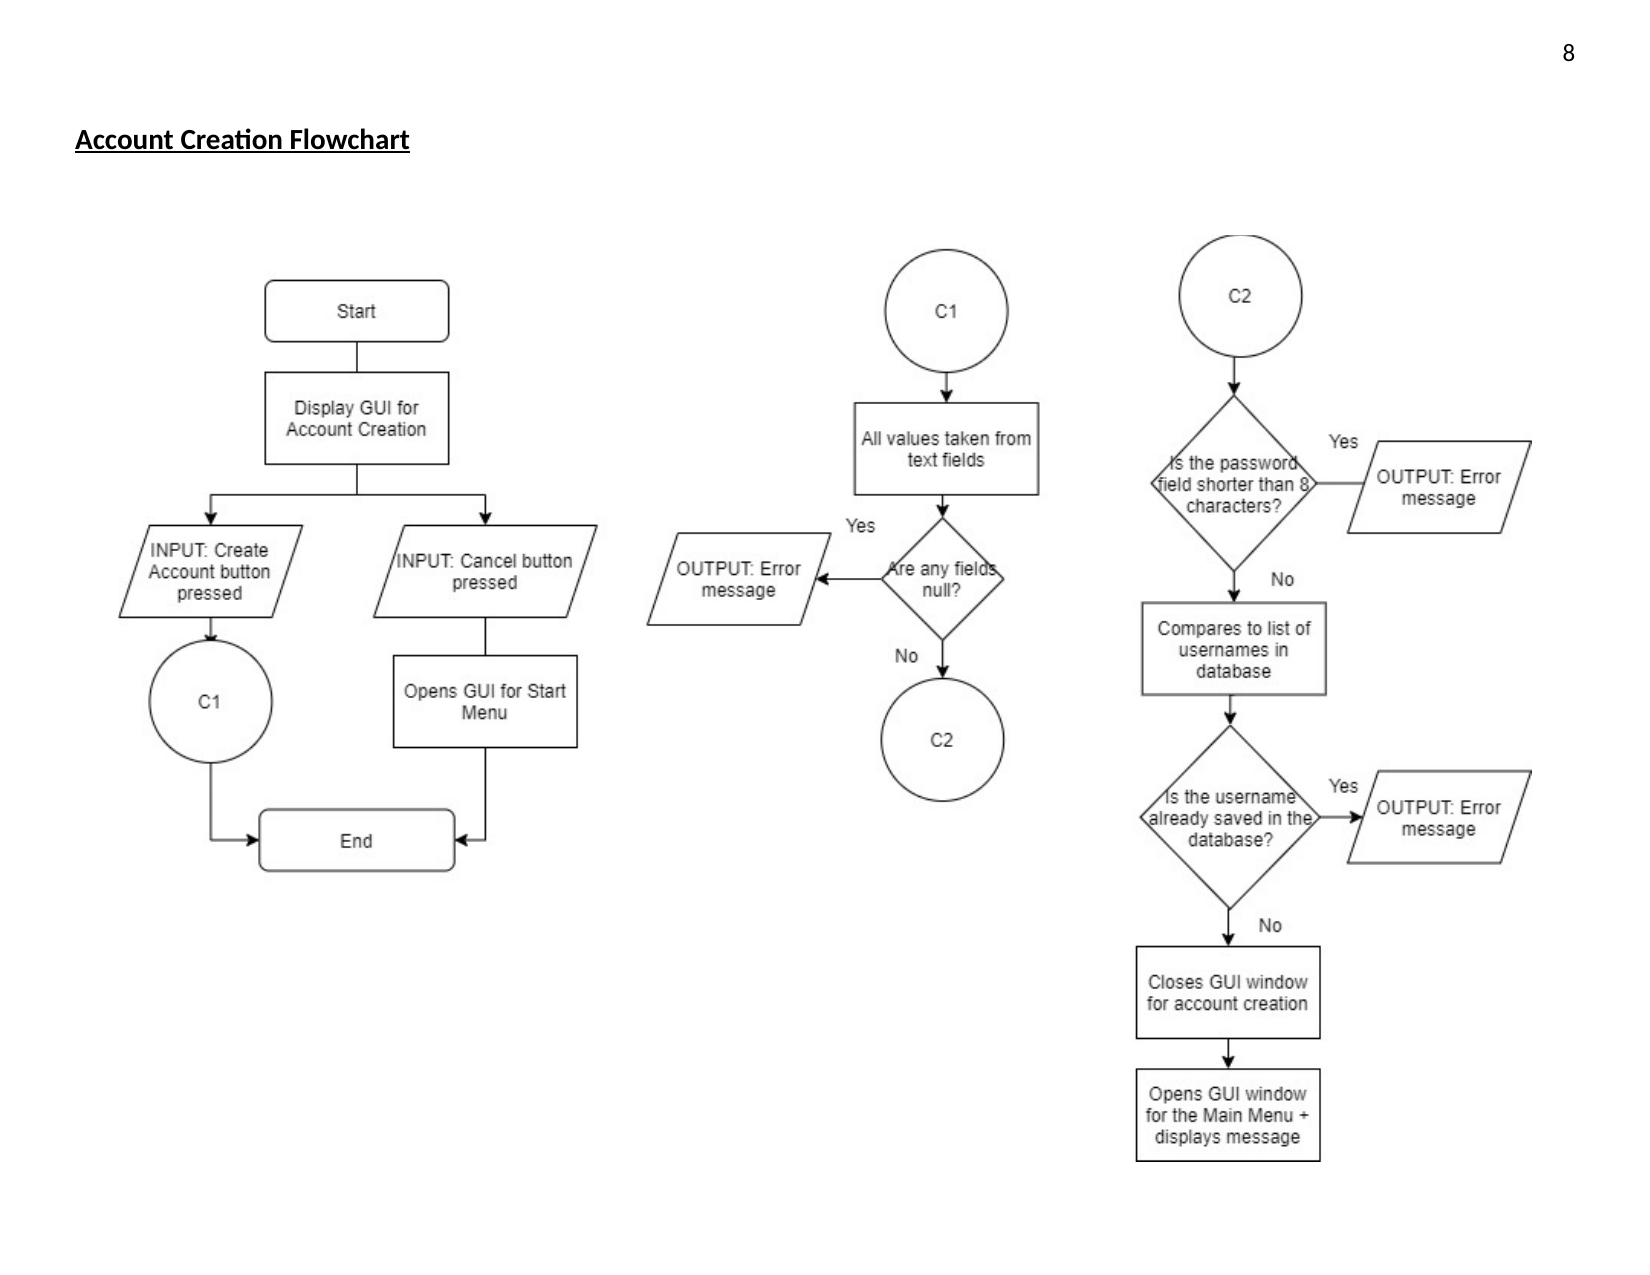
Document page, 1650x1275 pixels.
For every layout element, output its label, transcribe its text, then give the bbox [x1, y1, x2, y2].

subtitle Account Creation Flowchart [75, 121, 1575, 157]
